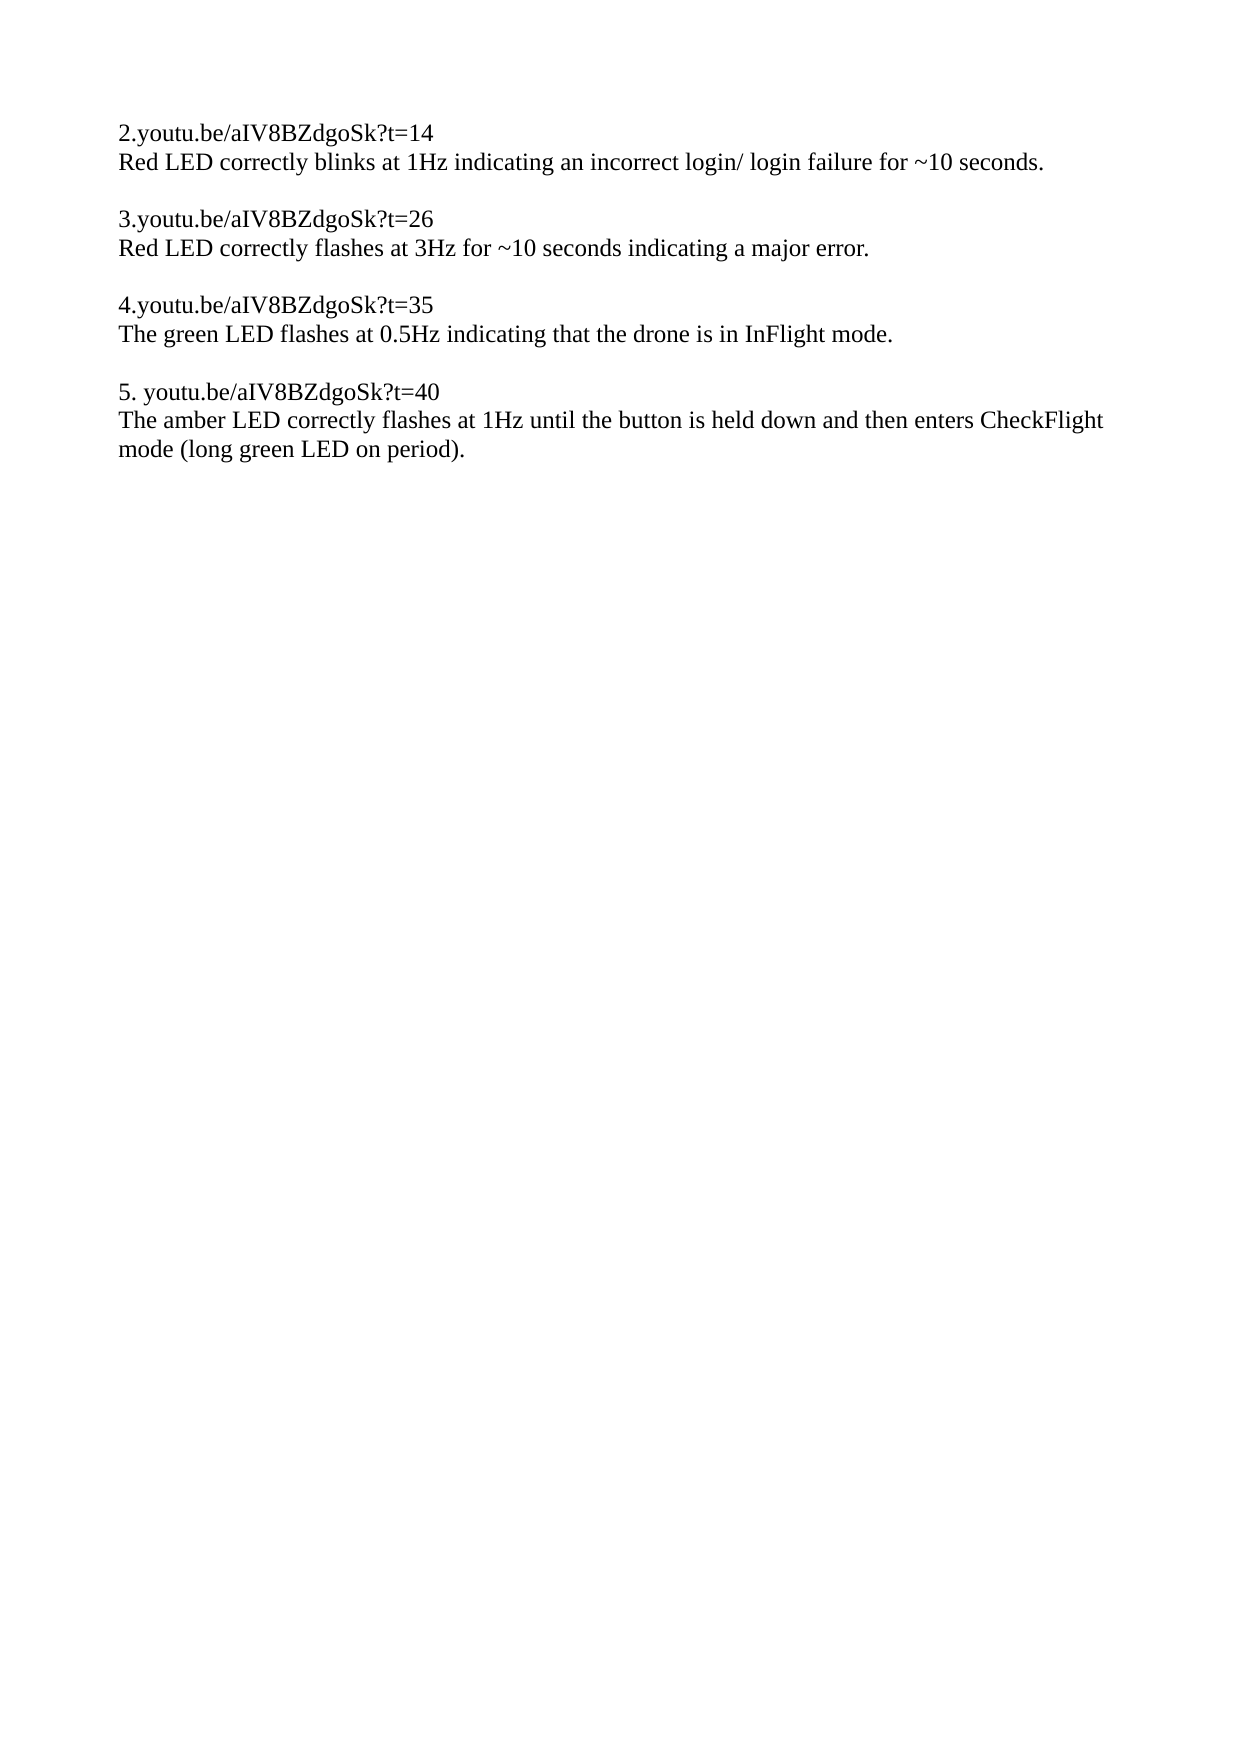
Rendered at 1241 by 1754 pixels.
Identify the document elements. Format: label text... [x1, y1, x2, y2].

text 4.youtu.be/aIV8BZdgoSk?t=35 [118, 291, 1122, 319]
text Red LED correctly flashes at 3Hz for ~10 seconds indicating a major error. [118, 233, 1122, 262]
text 5. youtu.be/aIV8BZdgoSk?t=40 [118, 377, 1122, 406]
text The amber LED correctly flashes at 1Hz until the button is held down and then enters CheckFlight mode (long green LED on period). [118, 406, 1122, 463]
text 3.youtu.be/aIV8BZdgoSk?t=26 [118, 204, 1122, 233]
text Red LED correctly blinks at 1Hz indicating an incorrect login/ login failure for ~10 seconds. [118, 147, 1122, 176]
text The green LED flashes at 0.5Hz indicating that the drone is in InFlight mode. [118, 319, 1122, 348]
text 2.youtu.be/aIV8BZdgoSk?t=14 [118, 118, 1122, 147]
